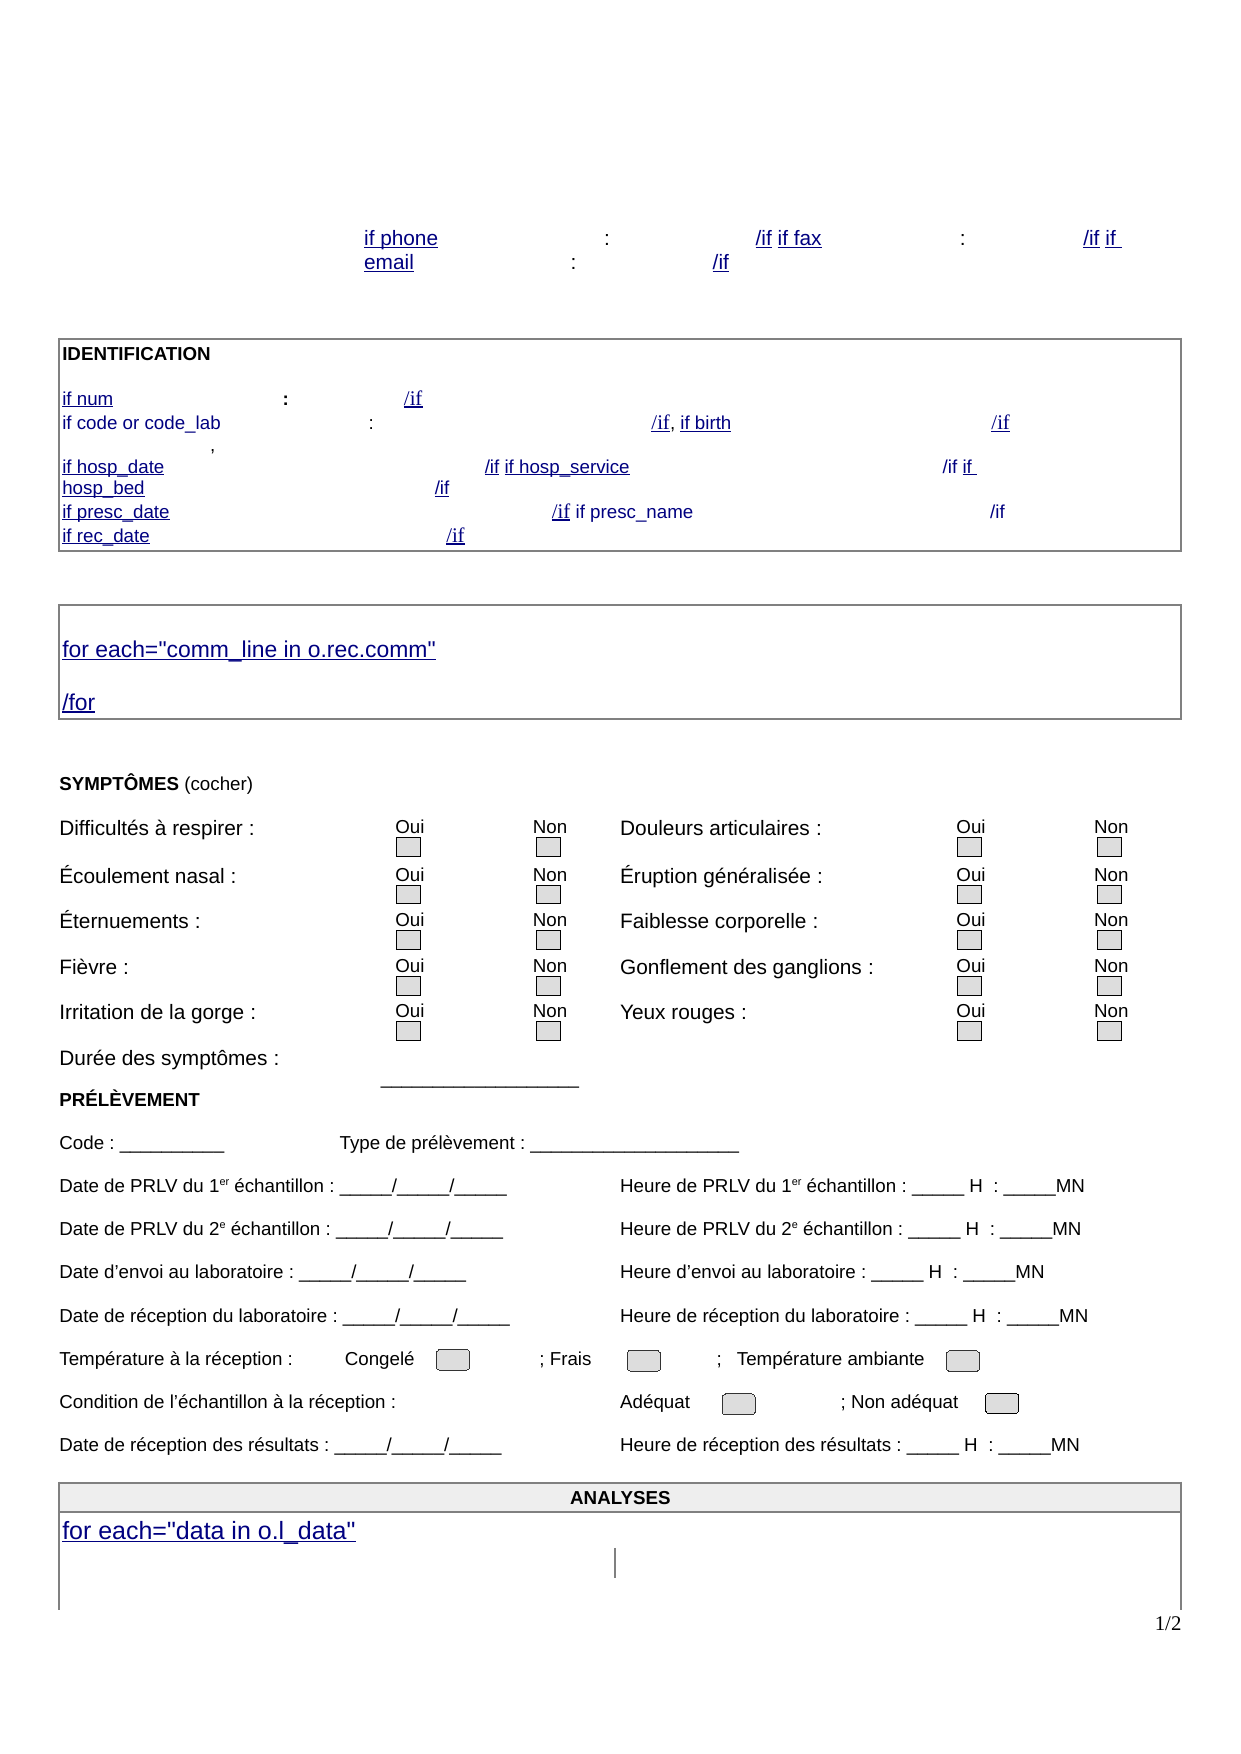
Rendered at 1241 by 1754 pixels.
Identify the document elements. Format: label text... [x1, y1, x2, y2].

table_cell <o.lab.addr> [361, 194, 1181, 223]
table_cell if phone<o.label.phone> : <o.lab.phone>/if if fax<o.label.fax> : <o.lab.fax>/if if email<o.label.email> : <o.lab.email>/if [361, 223, 1181, 279]
table_cell Yeux rouges : [620, 1000, 901, 1046]
table_cell Heure d’envoi au laboratoire : _____ H : _____MN [620, 1261, 1181, 1304]
table_cell Écoulement nasal : [59, 864, 339, 909]
table_cell Adéquat ; Non adéquat [620, 1391, 1181, 1434]
table_cell Oui [901, 909, 1041, 954]
table_cell [620, 1046, 901, 1089]
table_cell Non [1041, 1000, 1181, 1046]
table_cell Difficultés à respirer : [59, 816, 339, 863]
table_cell Condition de l’échantillon à la réception : [59, 1391, 620, 1434]
table_cell Non [480, 955, 620, 1000]
table_cell Oui [340, 816, 480, 863]
table_cell Date d’envoi au laboratoire : _____/_____/_____ [59, 1261, 620, 1304]
table_cell Date de PRLV du 2e échantillon : _____/_____/_____ [59, 1218, 620, 1261]
table_cell Oui [340, 1000, 480, 1046]
table_cell [901, 1046, 1041, 1089]
table_cell Oui [901, 864, 1041, 909]
table_cell Éruption généralisée : [620, 864, 901, 909]
table_cell Faiblesse corporelle : [620, 909, 901, 954]
table_cell Heure de PRLV du 2e échantillon : _____ H : _____MN [620, 1218, 1181, 1261]
table_cell Éternuements : [59, 909, 339, 954]
table_header IDENTIFICATION if num <o.label.record> : <o.rec.num>/if if code or code_lab <o.label.code> : <o.pat.code> <o.pat.code_lab>/if, if birth <o.label.born> <o.pat.birth>/if <o.pat.age> <o.pat.age_unit>, <o.pat.sex> if hosp_date <o.label.admit> <o.rec.hosp_date>/if if hosp_service<o.label.at> <o.rec.hosp_service>/if if hosp_bed<o.label.bed> <o.rec.hosp_bed>/if if presc_date <o.label.exam_presc> <o.rec.presc_date>/if if presc_name<o.label.by> <o.rec.presc_name>/if if rec_date <o.label.save> <o.rec.rec_date>/if <o.label.edit> <o.report.date_now> [60, 340, 1180, 549]
table_cell Gonflement des ganglions : [620, 955, 901, 1000]
table_cell Type de prélèvement : ____________________ [339, 1132, 1181, 1175]
table_cell <o.lab.head2> [361, 134, 1181, 164]
table_header <o.rec.comm_title> for each="comm_line in o.rec.comm" <comm_line> /for [60, 606, 1180, 718]
table_header PRÉLÈVEMENT [59, 1089, 1181, 1132]
table_cell Fièvre : [59, 955, 339, 1000]
text <if test="o.report.full_comm == 'Y' and o.rec.comm"> [59, 578, 1181, 604]
table_cell Non [1041, 816, 1181, 863]
table_cell Oui [901, 1000, 1041, 1046]
table_cell Heure de PRLV du 1er échantillon : _____ H : _____MN [620, 1175, 1181, 1218]
table_cell Oui [340, 955, 480, 1000]
table_cell Non [480, 816, 620, 863]
table_cell Durée des symptômes : [59, 1046, 339, 1089]
table_cell for each="data in o.l_data" [60, 1513, 1180, 1548]
text <o.report.title> [59, 297, 1181, 326]
table_cell Non [480, 1000, 620, 1046]
table_cell Date de réception du laboratoire : _____/_____/_____ [59, 1304, 620, 1347]
table_header SYMPTÔMES (cocher) [59, 773, 1181, 816]
table_cell [60, 1578, 1180, 1610]
table_header ANALYSES [60, 1484, 1180, 1511]
table_cell Code : __________ [59, 1132, 339, 1175]
table_cell ___________________ [340, 1046, 620, 1089]
table_cell Oui [901, 955, 1041, 1000]
table_cell Heure de réception des résultats : _____ H : _____MN [620, 1434, 1181, 1455]
table_cell Date de PRLV du 1er échantillon : _____/_____/_____ [59, 1175, 620, 1218]
table_cell Oui [340, 864, 480, 909]
table_cell <o.lab.head3> [361, 164, 1181, 193]
table_cell [1041, 1046, 1181, 1089]
table_cell Non [1041, 864, 1181, 909]
table_cell Non [1041, 955, 1181, 1000]
table_cell <data.ana_name> [60, 1548, 614, 1578]
table_cell Date de réception des résultats : _____/_____/_____ [59, 1434, 620, 1455]
table_cell Non [1041, 909, 1181, 954]
table_cell <data.ana_outsourced> [616, 1548, 1180, 1578]
table_header [59, 95, 361, 279]
table_header <o.lab.name> [361, 95, 1181, 134]
table_cell Température à la réception : Congelé ; Frais ; Température ambiante [59, 1348, 1181, 1391]
table_cell Oui [340, 909, 480, 954]
table_cell Douleurs articulaires : [620, 816, 901, 863]
table_cell Non [480, 909, 620, 954]
table_cell Oui [901, 816, 1041, 863]
table_cell Heure de réception du laboratoire : _____ H : _____MN [620, 1304, 1181, 1347]
table_cell Non [480, 864, 620, 909]
table_cell Irritation de la gorge : [59, 1000, 339, 1046]
text </if> [59, 720, 1181, 746]
